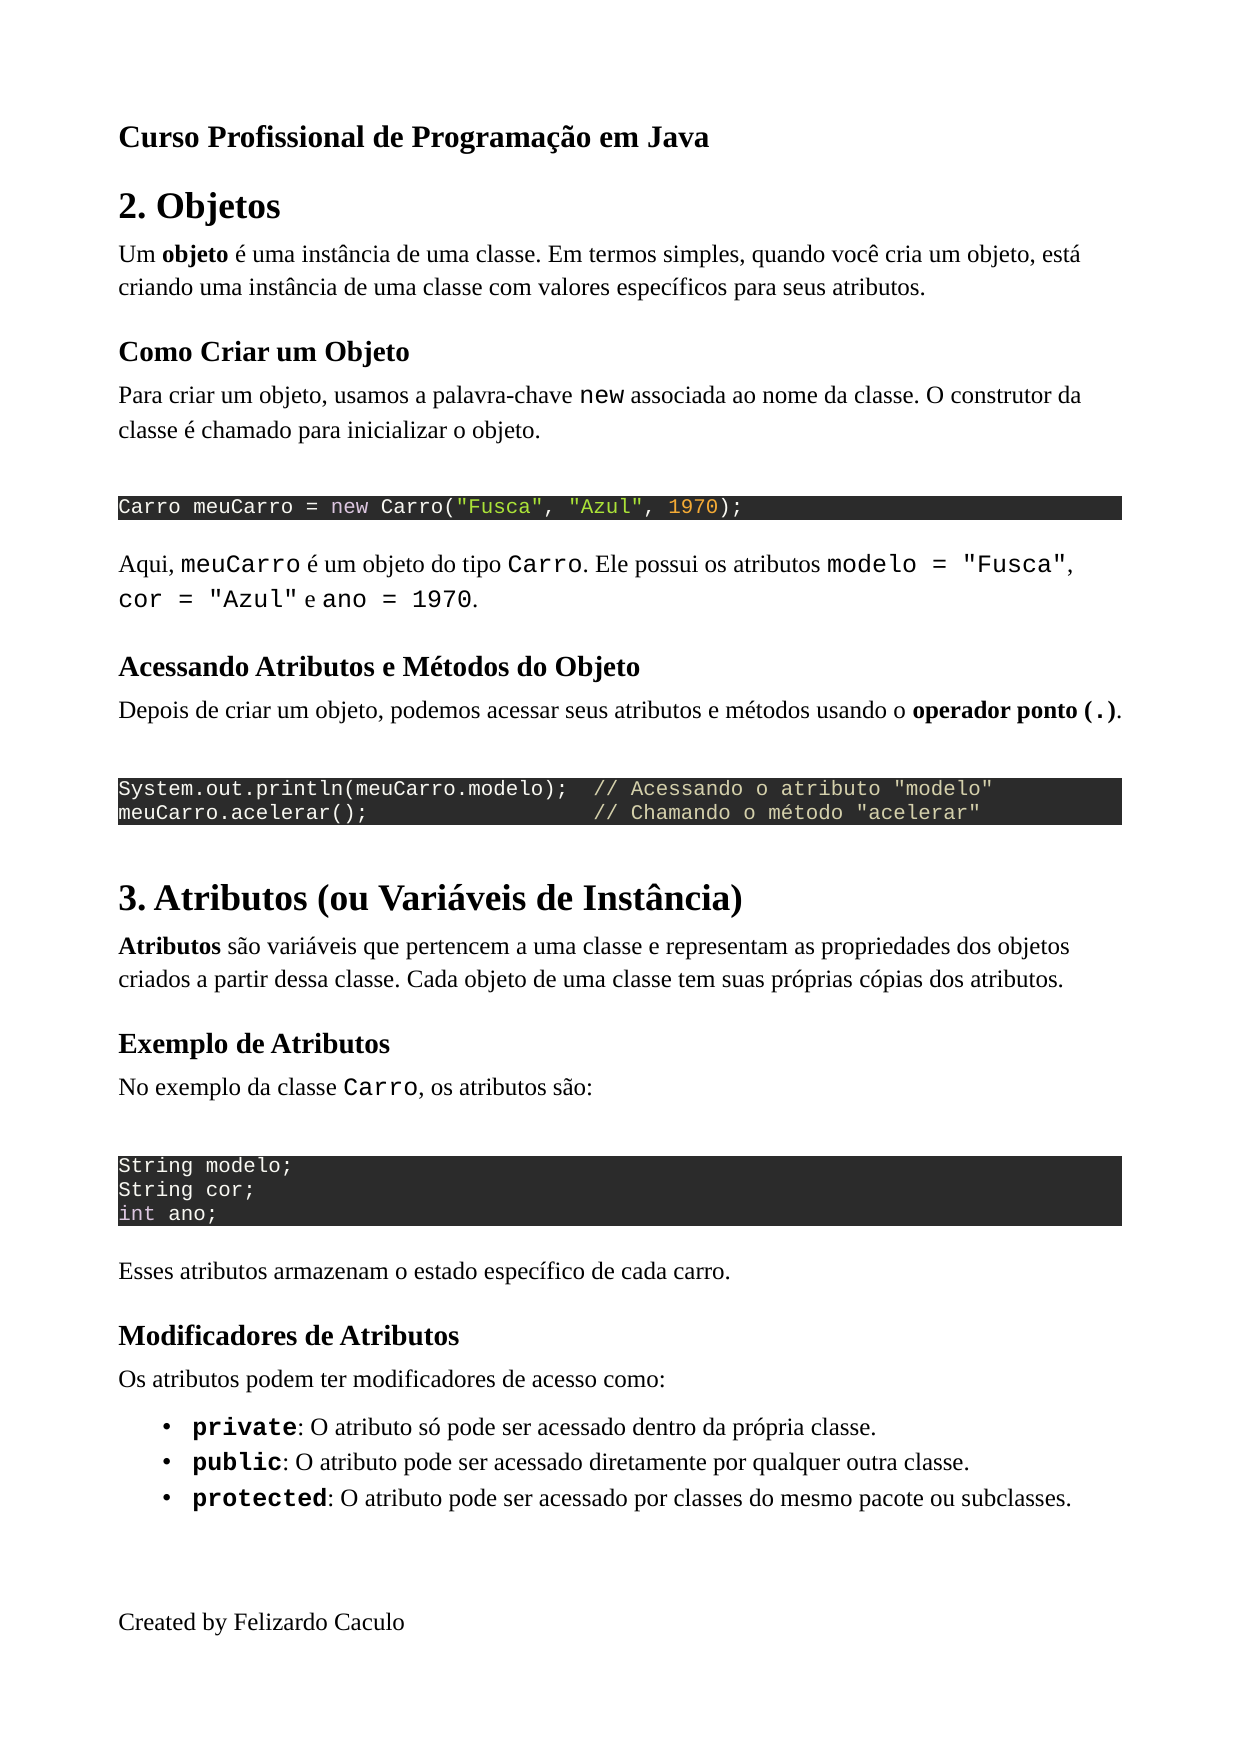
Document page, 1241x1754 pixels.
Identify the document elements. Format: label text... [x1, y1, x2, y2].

text Esses atributos armazenam o estado específico de cada carro. [118, 1256, 1122, 1285]
text No exemplo da classe Carro, os atributos são: [118, 1072, 1122, 1103]
subtitle Como Criar um Objeto [118, 334, 1122, 368]
subtitle Modificadores de Atributos [118, 1318, 1122, 1352]
subtitle 2. Objetos [118, 183, 1122, 227]
list protected: O atributo pode ser acessado por classes do mesmo pacote ou subclasses. [162, 1483, 1122, 1513]
text Os atributos podem ter modificadores de acesso como: [118, 1364, 1122, 1393]
subtitle 3. Atributos (ou Variáveis de Instância) [118, 876, 1122, 919]
text Um objeto é uma instância de uma classe. Em termos simples, quando você cria um objeto, está criando uma instância de uma classe com valores específicos para seus atributos. [118, 239, 1122, 301]
text int ano; [118, 1203, 1122, 1226]
text Carro meuCarro = new Carro("Fusca", "Azul", 1970); [118, 496, 1122, 520]
list public: O atributo pode ser acessado diretamente por qualquer outra classe. [162, 1447, 1122, 1478]
text System.out.println(meuCarro.modelo); // Acessando o atributo "modelo" [118, 778, 1122, 802]
text Atributos são variáveis que pertencem a uma classe e representam as propriedades dos objetos criados a partir dessa classe. Cada objeto de uma classe tem suas próprias cópias dos atributos. [118, 931, 1122, 993]
subtitle Acessando Atributos e Métodos do Objeto [118, 649, 1122, 682]
text String modelo; [118, 1156, 1122, 1179]
list private: O atributo só pode ser acessado dentro da própria classe. [162, 1412, 1122, 1443]
text Para criar um objeto, usamos a palavra-chave new associada ao nome da classe. O construtor da classe é chamado para inicializar o objeto. [118, 380, 1122, 444]
text Aqui, meuCarro é um objeto do tipo Carro. Ele possui os atributos modelo = "Fusca", cor = "Azul" e ano = 1970. [118, 549, 1122, 615]
text meuCarro.acelerar(); // Chamando o método "acelerar" [118, 802, 1122, 825]
subtitle Exemplo de Atributos [118, 1026, 1122, 1060]
text String cor; [118, 1179, 1122, 1203]
text Depois de criar um objeto, podemos acessar seus atributos e métodos usando o operador ponto (.). [118, 695, 1122, 726]
